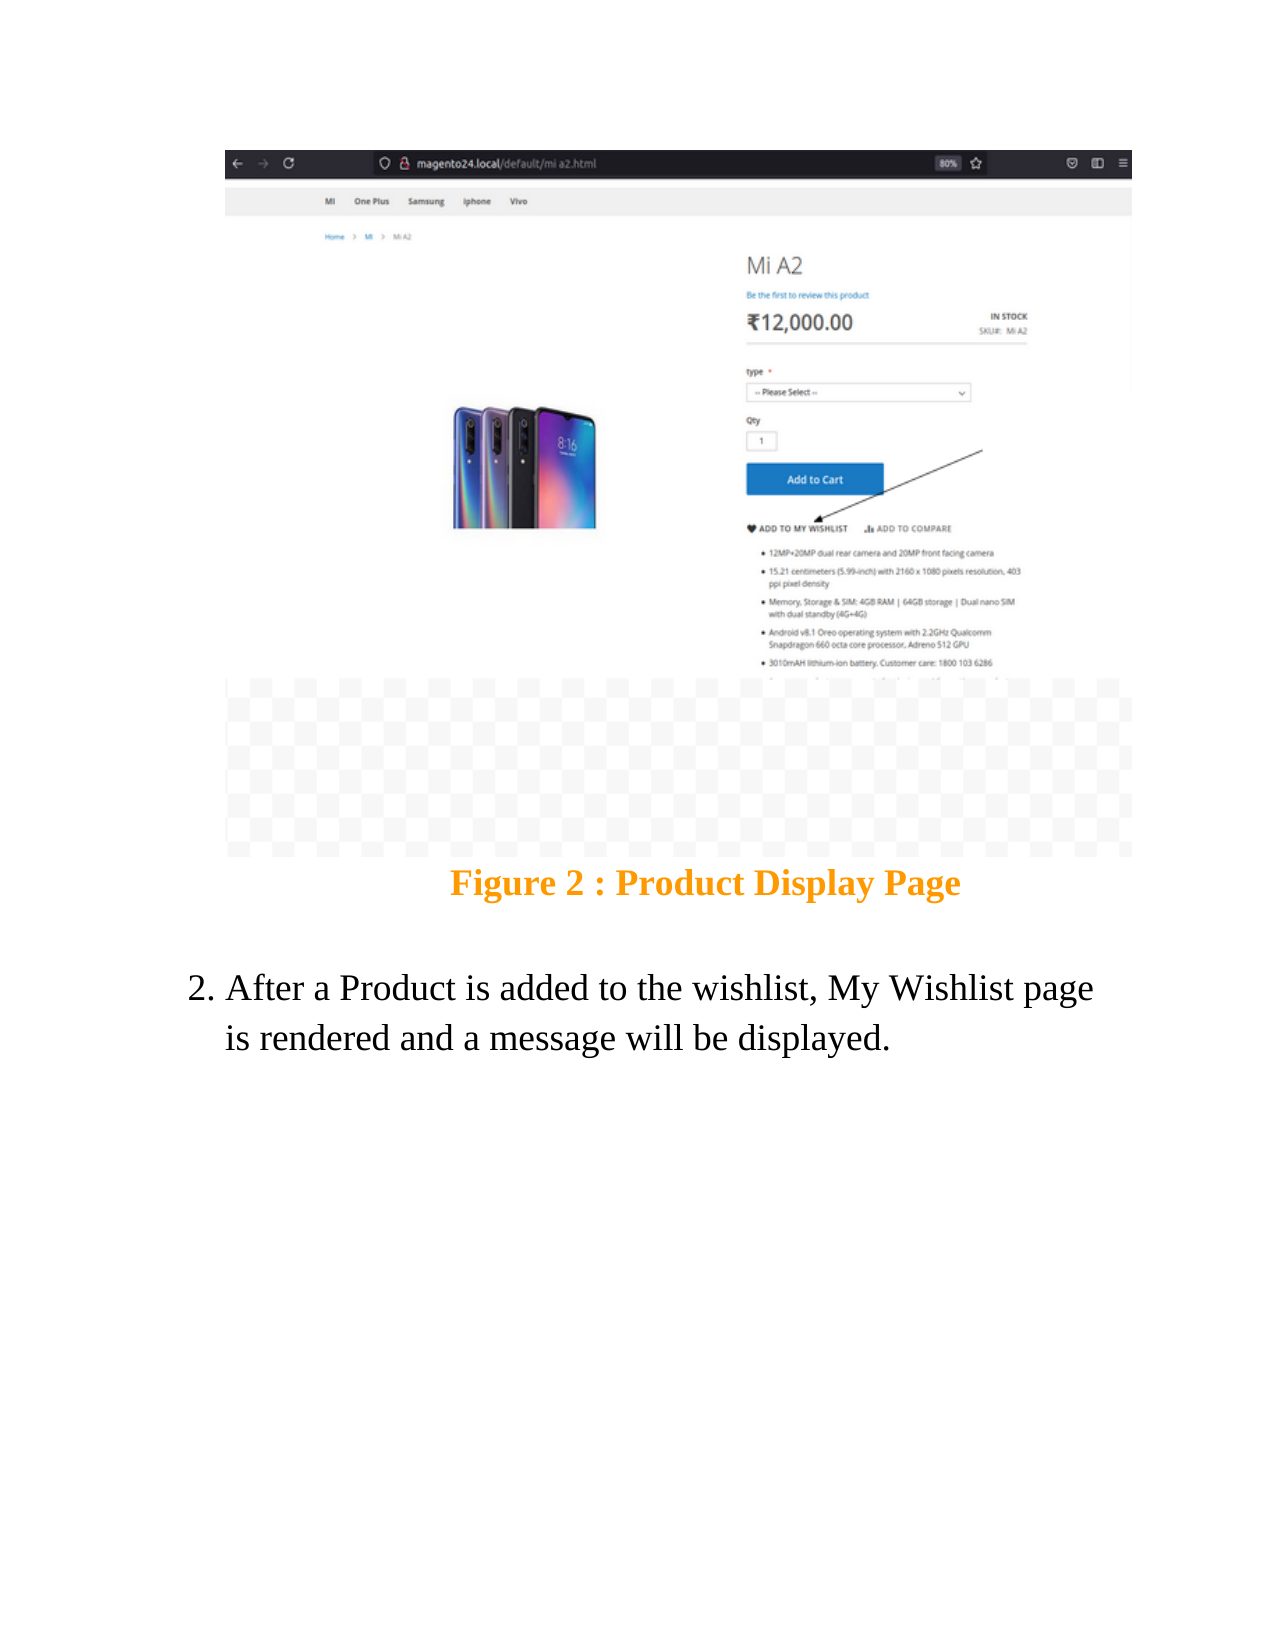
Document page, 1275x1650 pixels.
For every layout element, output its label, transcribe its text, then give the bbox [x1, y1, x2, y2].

text Figure 2 : Product Display Page [225, 860, 1125, 903]
list After a Product is added to the wishlist, My Wishlist page is rendered and a message will be displayed. [187, 966, 1125, 1058]
picture [225, 150, 1132, 857]
